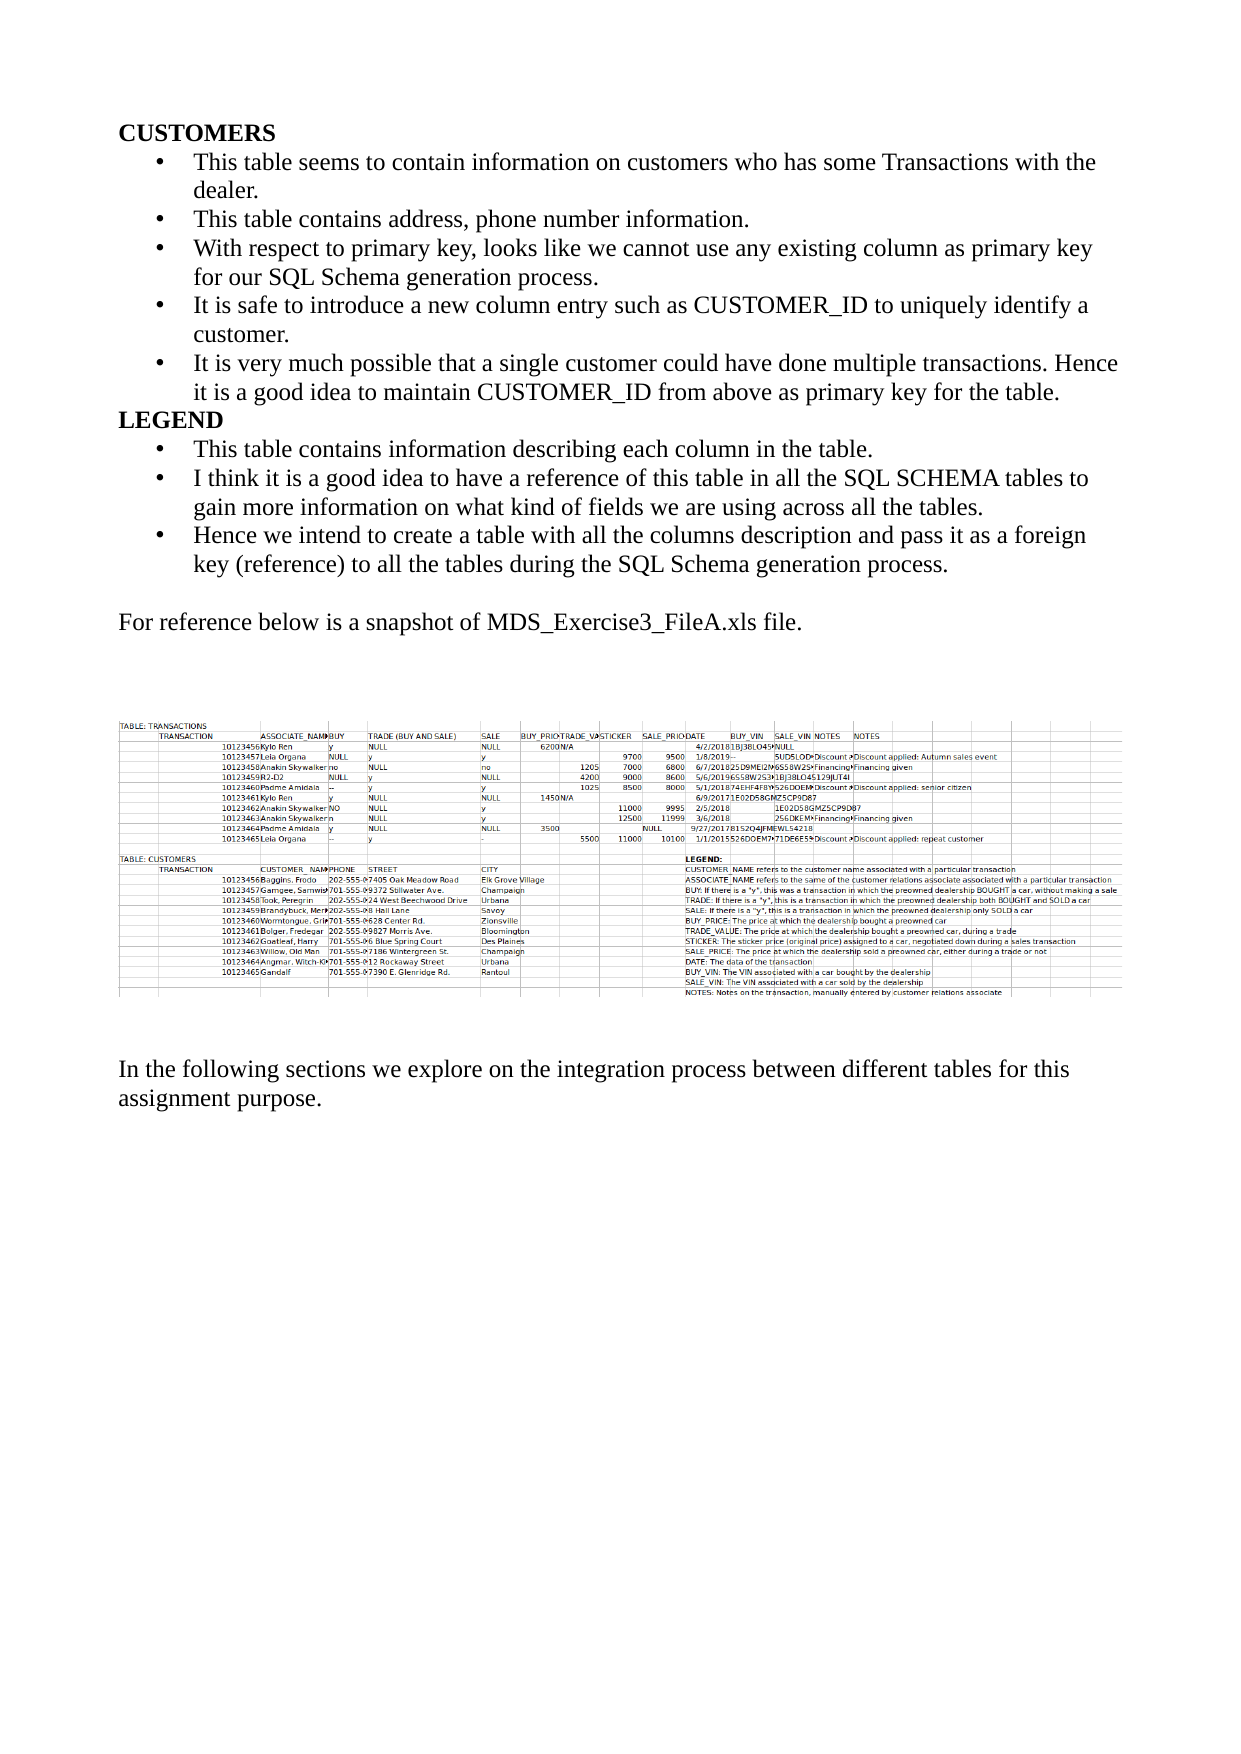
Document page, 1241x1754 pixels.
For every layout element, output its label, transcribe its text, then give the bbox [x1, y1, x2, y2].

list It is safe to introduce a new column entry such as CUSTOMER_ID to uniquely identify a customer. [156, 291, 1122, 348]
text CUSTOMERS [118, 118, 1122, 147]
text For reference below is a snapshot of MDS_Exercise3_FileA.xls file. [118, 607, 1122, 636]
list It is very much possible that a single customer could have done multiple transactions. Hence it is a good idea to maintain CUSTOMER_ID from above as primary key for the table. [156, 348, 1122, 406]
list With respect to primary key, looks like we cannot use any existing column as primary key for our SQL Schema generation process. [156, 233, 1122, 291]
list Hence we intend to create a table with all the columns description and pass it as a foreign key (reference) to all the tables during the SQL Schema generation process. [156, 521, 1122, 578]
list This table contains address, phone number information. [156, 204, 1122, 233]
text LEGEND [118, 406, 1122, 434]
text In the following sections we explore on the integration process between different tables for this assignment purpose. [118, 1054, 1122, 1112]
picture [118, 721, 1123, 997]
list This table contains information describing each column in the table. [156, 434, 1122, 463]
list This table seems to contain information on customers who has some Transactions with the dealer. [156, 147, 1122, 204]
list I think it is a good idea to have a reference of this table in all the SQL SCHEMA tables to gain more information on what kind of fields we are using across all the tables. [156, 463, 1122, 521]
